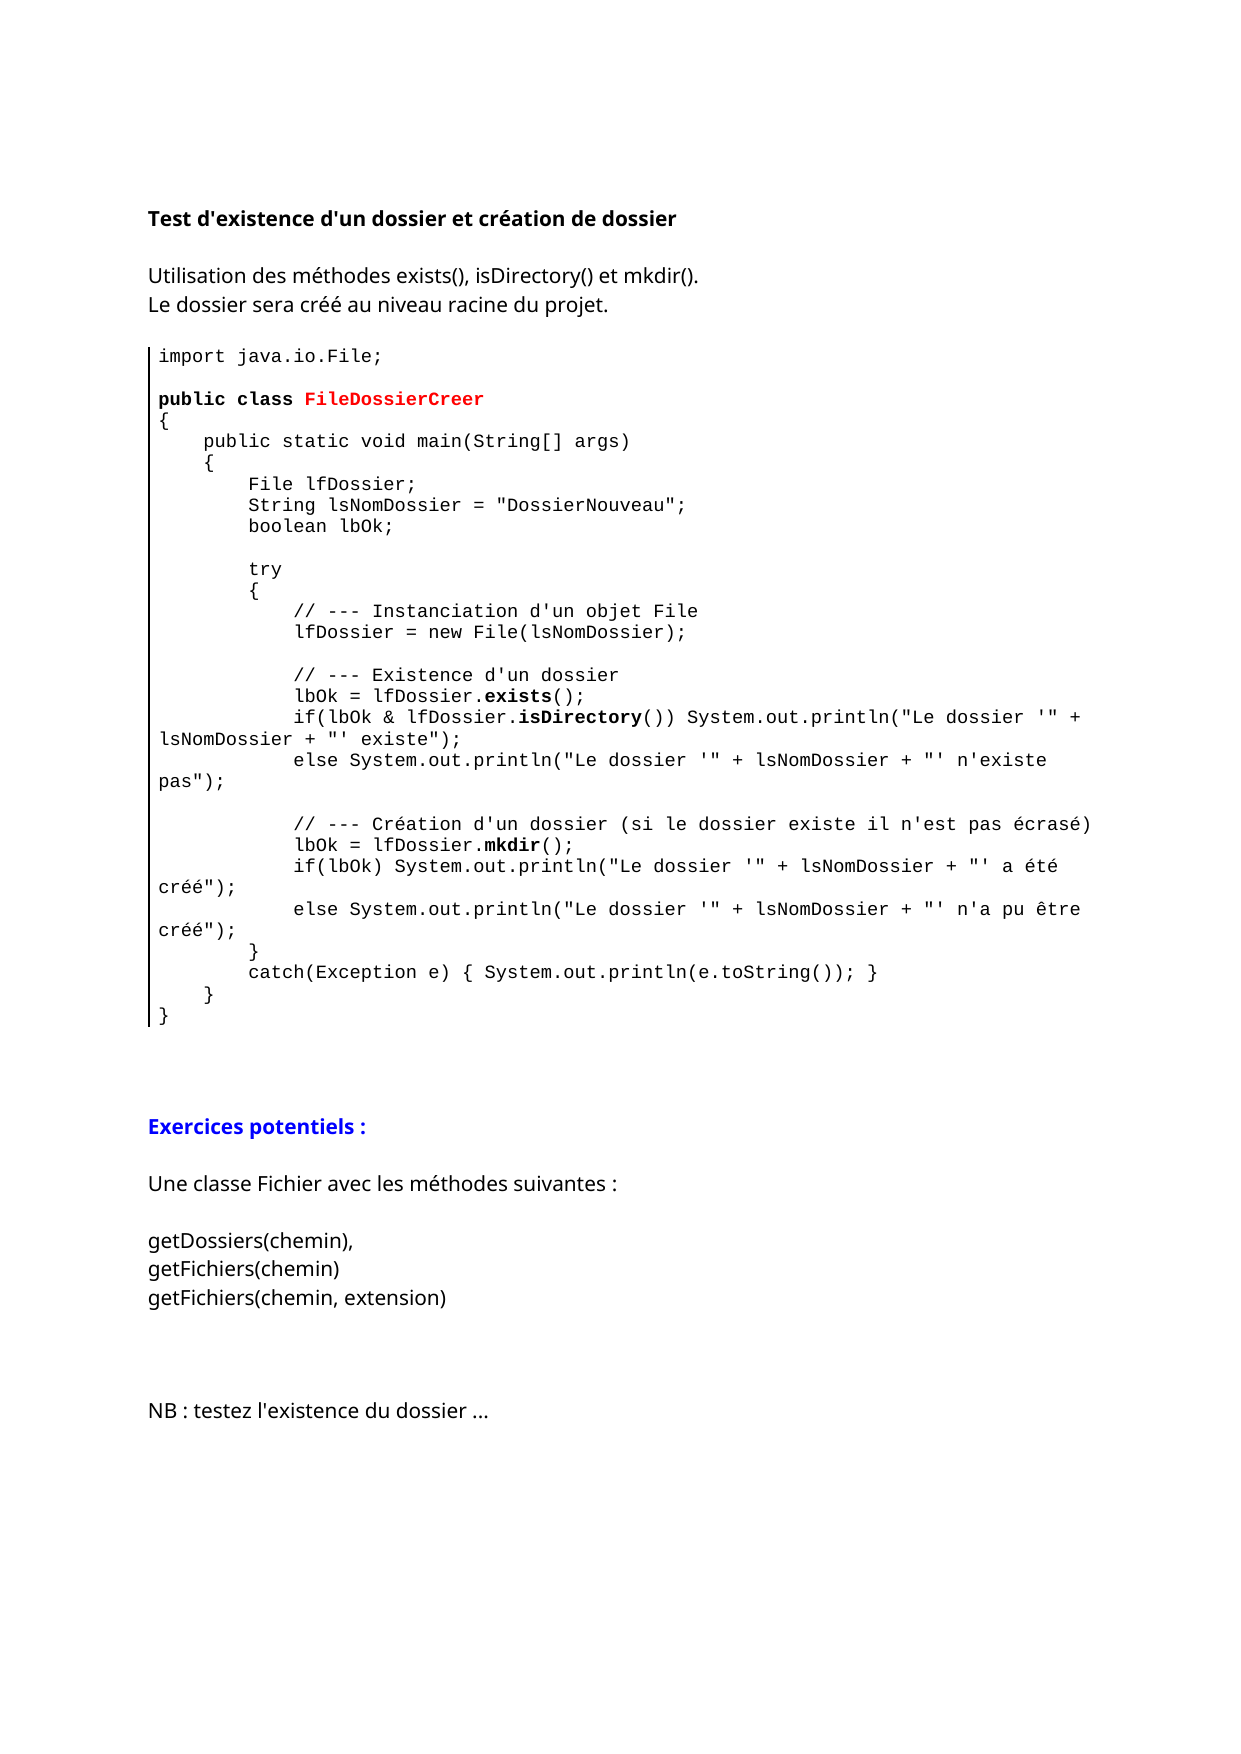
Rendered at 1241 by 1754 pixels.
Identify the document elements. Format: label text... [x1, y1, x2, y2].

text String lsNomDossier = "DossierNouveau"; [150, 496, 1092, 517]
text import java.io.File; [150, 347, 1092, 368]
text try [150, 559, 1092, 581]
text if(lbOk) System.out.println("Le dossier '" + lsNomDossier + "' a été créé"); [150, 857, 1092, 899]
text { [150, 581, 1092, 602]
text } [150, 984, 1092, 1006]
text Exercices potentiels : [148, 1112, 1092, 1141]
text File lfDossier; [150, 474, 1092, 496]
text public static void main(String[] args) [150, 432, 1092, 453]
text Utilisation des méthodes exists(), isDirectory() et mkdir(). [148, 261, 1092, 290]
text { [150, 411, 1092, 432]
text Le dossier sera créé au niveau racine du projet. [148, 290, 1092, 318]
text Test d'existence d'un dossier et création de dossier [148, 204, 1092, 233]
text else System.out.println("Le dossier '" + lsNomDossier + "' n'existe pas"); [150, 751, 1092, 793]
text lbOk = lfDossier.mkdir(); [150, 836, 1092, 857]
text lfDossier = new File(lsNomDossier); [150, 623, 1092, 644]
text Une classe Fichier avec les méthodes suivantes : [148, 1169, 1092, 1197]
text // --- Existence d'un dossier [150, 666, 1092, 687]
text // --- Création d'un dossier (si le dossier existe il n'est pas écrasé) [150, 814, 1092, 836]
text lbOk = lfDossier.exists(); [150, 687, 1092, 708]
text } [150, 1006, 1092, 1027]
text // --- Instanciation d'un objet File [150, 602, 1092, 623]
text public class FileDossierCreer [150, 389, 1092, 411]
text boolean lbOk; [150, 517, 1092, 538]
text getDossiers(chemin), [148, 1226, 1092, 1254]
text { [150, 453, 1092, 474]
text NB : testez l'existence du dossier ... [148, 1396, 1092, 1425]
text getFichiers(chemin) [148, 1254, 1092, 1283]
text if(lbOk & lfDossier.isDirectory()) System.out.println("Le dossier '" + lsNomDossier + "' existe"); [150, 708, 1092, 751]
text getFichiers(chemin, extension) [148, 1283, 1092, 1311]
text catch(Exception e) { System.out.println(e.toString()); } [150, 963, 1092, 984]
text } [150, 942, 1092, 963]
text else System.out.println("Le dossier '" + lsNomDossier + "' n'a pu être créé"); [150, 899, 1092, 942]
